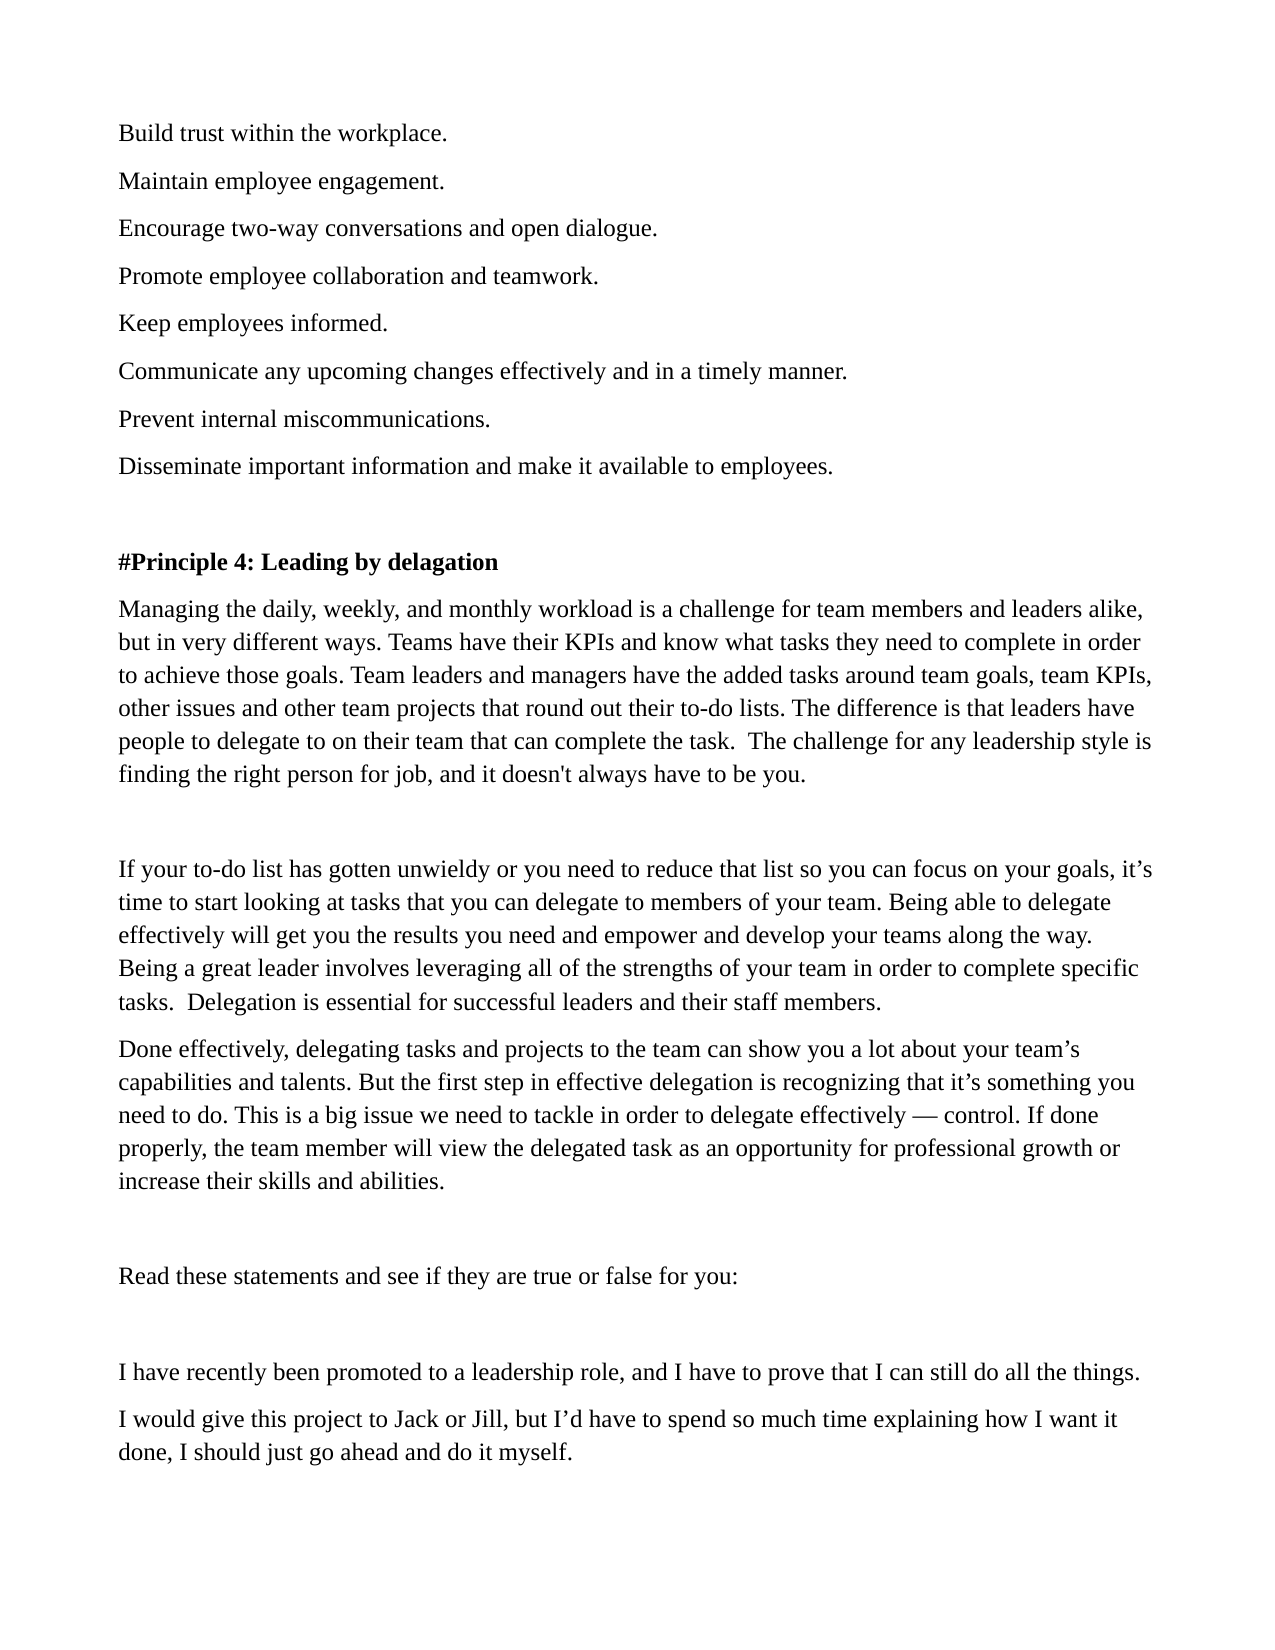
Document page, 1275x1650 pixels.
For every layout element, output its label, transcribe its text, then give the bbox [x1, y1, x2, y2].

text I would give this project to Jack or Jill, but I’d have to spend so much time explaining how I want it done, I should just go ahead and do it myself. [118, 1404, 1157, 1466]
text Read these statements and see if they are true or false for you: [118, 1261, 1157, 1290]
text Done effectively, delegating tasks and projects to the team can show you a lot about your team’s capabilities and talents. But the first step in effective delegation is recognizing that it’s something you need to do. This is a big issue we need to tackle in order to delegate effectively — control. If done properly, the team member will view the delegated task as an opportunity for professional growth or increase their skills and abilities. [118, 1034, 1157, 1195]
text Build trust within the workplace. [118, 118, 1157, 147]
text Managing the daily, weekly, and monthly workload is a challenge for team members and leaders alike, but in very different ways. Teams have their KPIs and know what tasks they need to complete in order to achieve those goals. Team leaders and managers have the added tasks around team goals, team KPIs, other issues and other team projects that round out their to-do lists. The difference is that leaders have people to delegate to on their team that can complete the task. The challenge for any leadership style is finding the right person for job, and it doesn't always have to be you. [118, 594, 1157, 788]
text #Principle 4: Leading by delagation [118, 547, 1157, 575]
text Disseminate important information and make it available to employees. [118, 451, 1157, 480]
text Prevent internal miscommunications. [118, 404, 1157, 432]
text Communicate any upcoming changes effectively and in a timely manner. [118, 356, 1157, 385]
text Promote employee collaboration and teamwork. [118, 261, 1157, 290]
text If your to-do list has gotten unwieldy or you need to reduce that list so you can focus on your goals, it’s time to start looking at tasks that you can delegate to members of your team. Being able to delegate effectively will get you the results you need and empower and develop your teams along the way. Being a great leader involves leveraging all of the strengths of your team in order to complete specific tasks. Delegation is essential for successful leaders and their staff members. [118, 854, 1157, 1015]
text Keep employees informed. [118, 308, 1157, 337]
text Maintain employee engagement. [118, 166, 1157, 194]
text I have recently been promoted to a leadership role, and I have to prove that I can still do all the things. [118, 1357, 1157, 1385]
text Encourage two-way conversations and open dialogue. [118, 213, 1157, 242]
